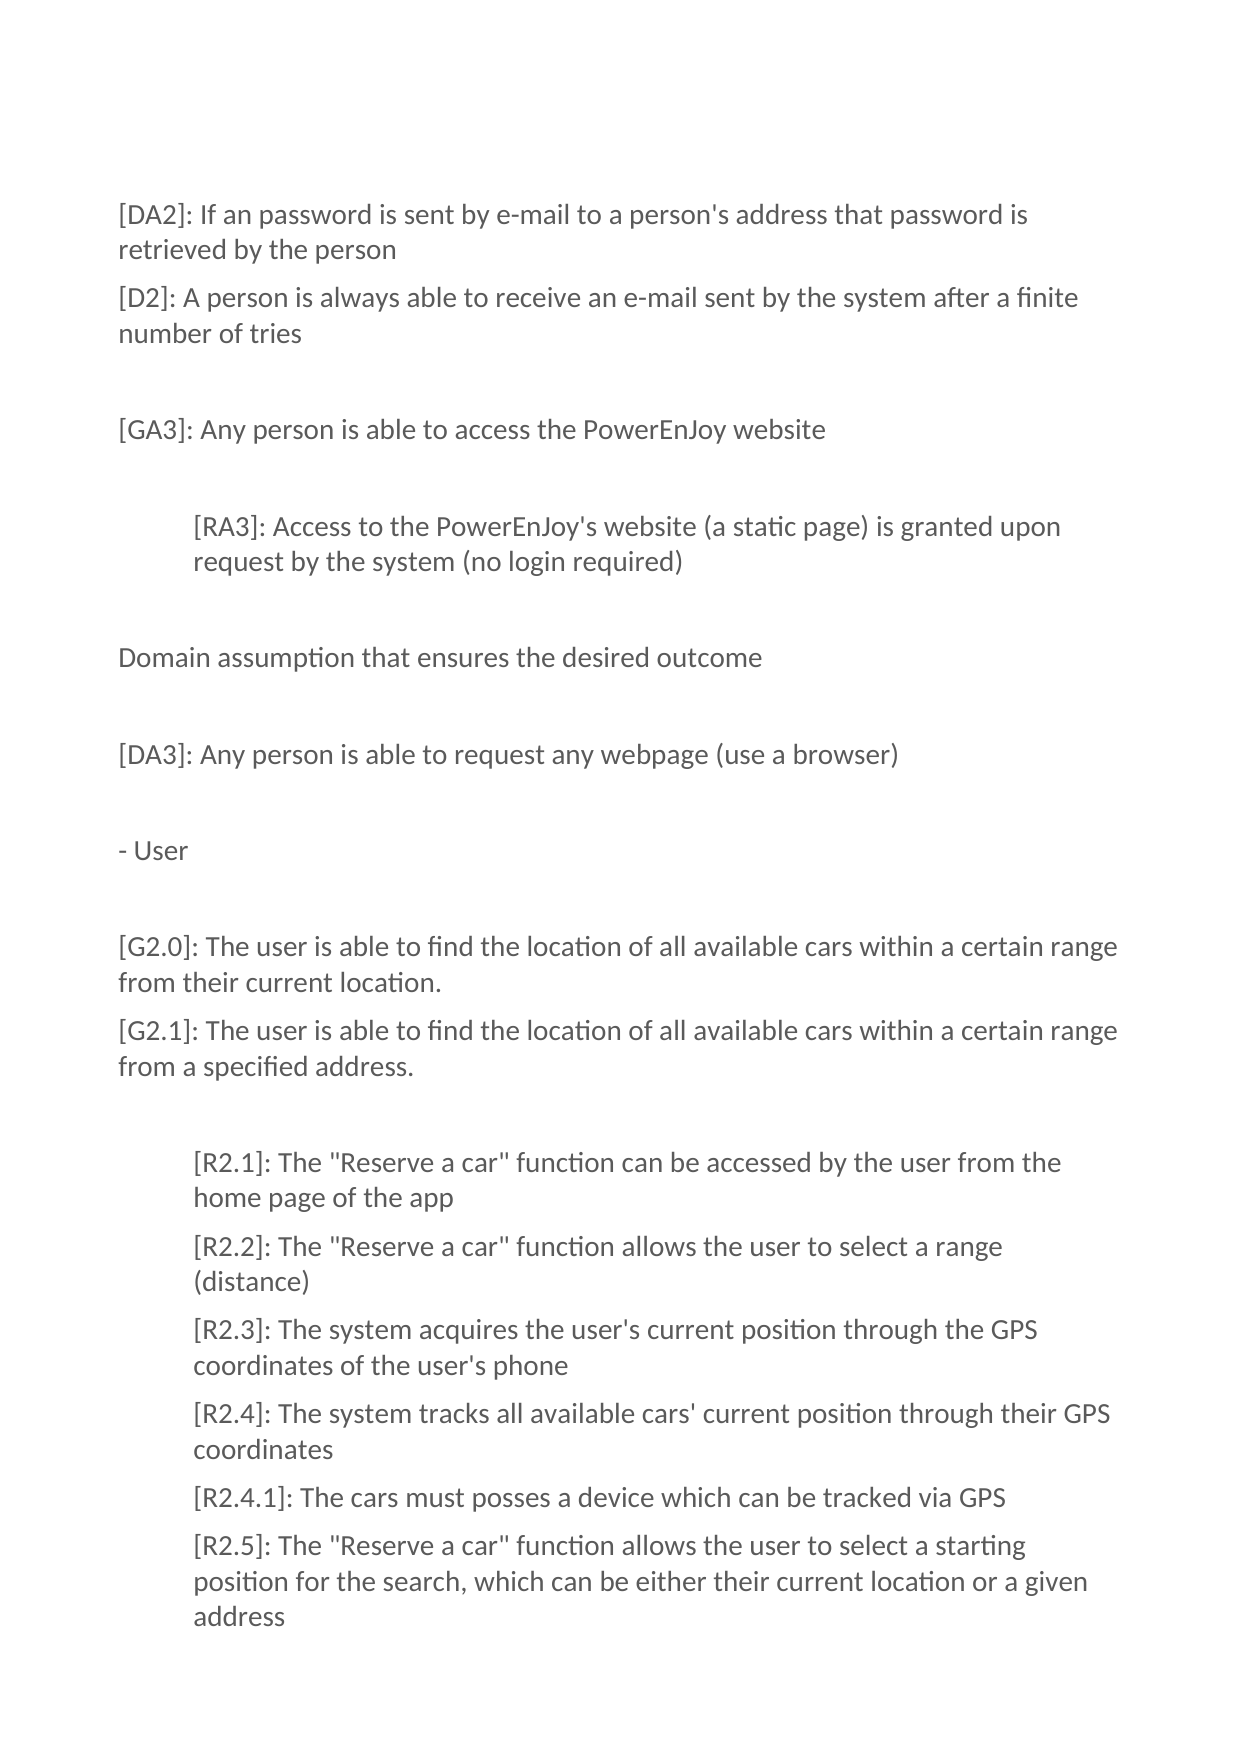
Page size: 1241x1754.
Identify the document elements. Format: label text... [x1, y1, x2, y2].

subtitle [G2.0]: The user is able to find the location of all available cars within a certain range from their current location. [118, 928, 1122, 999]
subtitle [DA3]: Any person is able to request any webpage (use a browser) [118, 736, 1122, 771]
subtitle [DA2]: If an password is sent by e-mail to a person's address that password is retrieved by the person [118, 196, 1122, 267]
subtitle - User [118, 832, 1122, 868]
subtitle [R2.2]: The "Reserve a car" function allows the user to select a range (distance) [118, 1228, 1122, 1299]
subtitle [D2]: A person is always able to receive an e-mail sent by the system after a finite number of tries [118, 279, 1122, 351]
subtitle [RA3]: Access to the PowerEnJoy's website (a static page) is granted upon request by the system (no login required) [118, 508, 1122, 579]
subtitle [G2.1]: The user is able to find the location of all available cars within a certain range from a specified address. [118, 1012, 1122, 1083]
subtitle [GA3]: Any person is able to access the PowerEnJoy website [118, 411, 1122, 447]
subtitle [R2.1]: The "Reserve a car" function can be accessed by the user from the home page of the app [118, 1144, 1122, 1215]
subtitle [R2.5]: The "Reserve a car" function allows the user to select a starting position for the search, which can be either their current location or a given address [118, 1527, 1122, 1634]
subtitle Domain assumption that ensures the desired outcome [118, 639, 1122, 675]
subtitle [R2.4]: The system tracks all available cars' current position through their GPS coordinates [118, 1395, 1122, 1466]
subtitle [R2.4.1]: The cars must posses a device which can be tracked via GPS [118, 1479, 1122, 1514]
subtitle [R2.3]: The system acquires the user's current position through the GPS coordinates of the user's phone [118, 1311, 1122, 1383]
